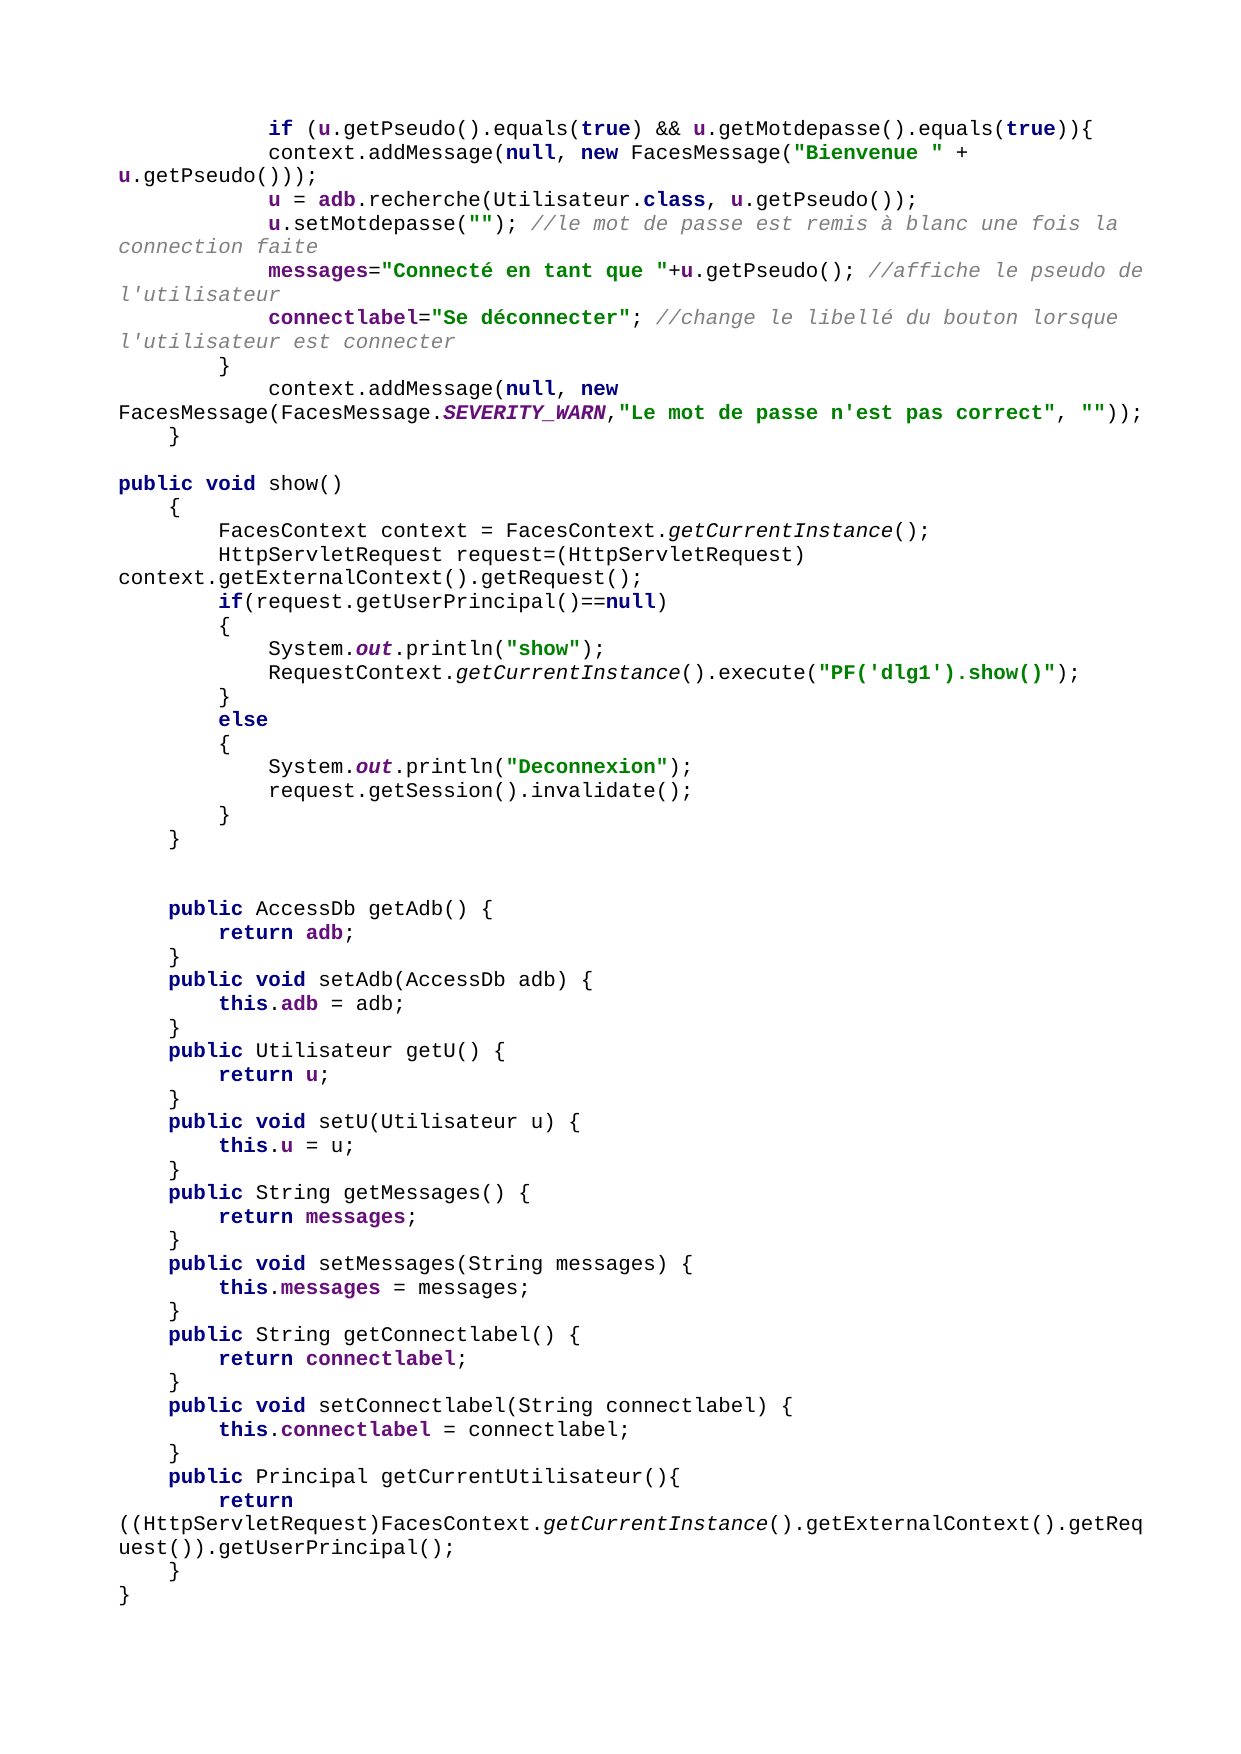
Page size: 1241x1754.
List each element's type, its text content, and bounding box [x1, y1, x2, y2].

text context.addMessage(null, new FacesMessage(FacesMessage.SEVERITY_WARN,"Le mot de passe n'est pas correct", "")); [118, 378, 1145, 426]
text } [118, 1229, 1145, 1253]
text } [118, 686, 1145, 709]
text return messages; [118, 1206, 1145, 1229]
text return u; [118, 1064, 1145, 1088]
text { [118, 496, 1145, 520]
text public void setAdb(AccessDb adb) { [118, 969, 1145, 993]
text this.messages = messages; [118, 1277, 1145, 1300]
text if (u.getPseudo().equals(true) && u.getMotdepasse().equals(true)){ [118, 118, 1145, 142]
text { [118, 615, 1145, 638]
text public void show() [118, 473, 1145, 496]
text return adb; [118, 922, 1145, 946]
text else [118, 709, 1145, 733]
text } [118, 426, 1145, 449]
text return ((HttpServletRequest)FacesContext.getCurrentInstance().getExternalContext().getRequest()).getUserPrincipal(); [118, 1489, 1145, 1561]
text u.setMotdepasse(""); //le mot de passe est remis à blanc une fois la connection faite [118, 213, 1145, 260]
text } [118, 1561, 1145, 1584]
text } [118, 1371, 1145, 1395]
text } [118, 1300, 1145, 1324]
text } [118, 1017, 1145, 1040]
text this.adb = adb; [118, 993, 1145, 1017]
text connectlabel="Se déconnecter"; //change le libellé du bouton lorsque l'utilisateur est connecter [118, 307, 1145, 354]
text RequestContext.getCurrentInstance().execute("PF('dlg1').show()"); [118, 662, 1145, 686]
text public void setU(Utilisateur u) { [118, 1111, 1145, 1135]
text context.addMessage(null, new FacesMessage("Bienvenue " + u.getPseudo())); [118, 142, 1145, 189]
text return connectlabel; [118, 1348, 1145, 1371]
text this.u = u; [118, 1135, 1145, 1158]
text public String getMessages() { [118, 1182, 1145, 1206]
text } [118, 1442, 1145, 1466]
text messages="Connecté en tant que "+u.getPseudo(); //affiche le pseudo de l'utilisateur [118, 260, 1145, 307]
text System.out.println("Deconnexion"); [118, 757, 1145, 780]
text { [118, 733, 1145, 757]
text public Utilisateur getU() { [118, 1040, 1145, 1064]
text } [118, 1584, 1145, 1608]
text u = adb.recherche(Utilisateur.class, u.getPseudo()); [118, 189, 1145, 213]
text FacesContext context = FacesContext.getCurrentInstance(); [118, 520, 1145, 544]
text } [118, 946, 1145, 969]
text } [118, 804, 1145, 827]
text if(request.getUserPrincipal()==null) [118, 591, 1145, 615]
text public void setMessages(String messages) { [118, 1253, 1145, 1277]
text } [118, 1088, 1145, 1111]
text public String getConnectlabel() { [118, 1324, 1145, 1348]
text public Principal getCurrentUtilisateur(){ [118, 1466, 1145, 1489]
text request.getSession().invalidate(); [118, 780, 1145, 804]
text } [118, 827, 1145, 851]
text public void setConnectlabel(String connectlabel) { [118, 1395, 1145, 1419]
text } [118, 354, 1145, 378]
text System.out.println("show"); [118, 638, 1145, 662]
text } [118, 1158, 1145, 1182]
text public AccessDb getAdb() { [118, 898, 1145, 922]
text HttpServletRequest request=(HttpServletRequest) context.getExternalContext().getRequest(); [118, 544, 1145, 591]
text this.connectlabel = connectlabel; [118, 1419, 1145, 1442]
